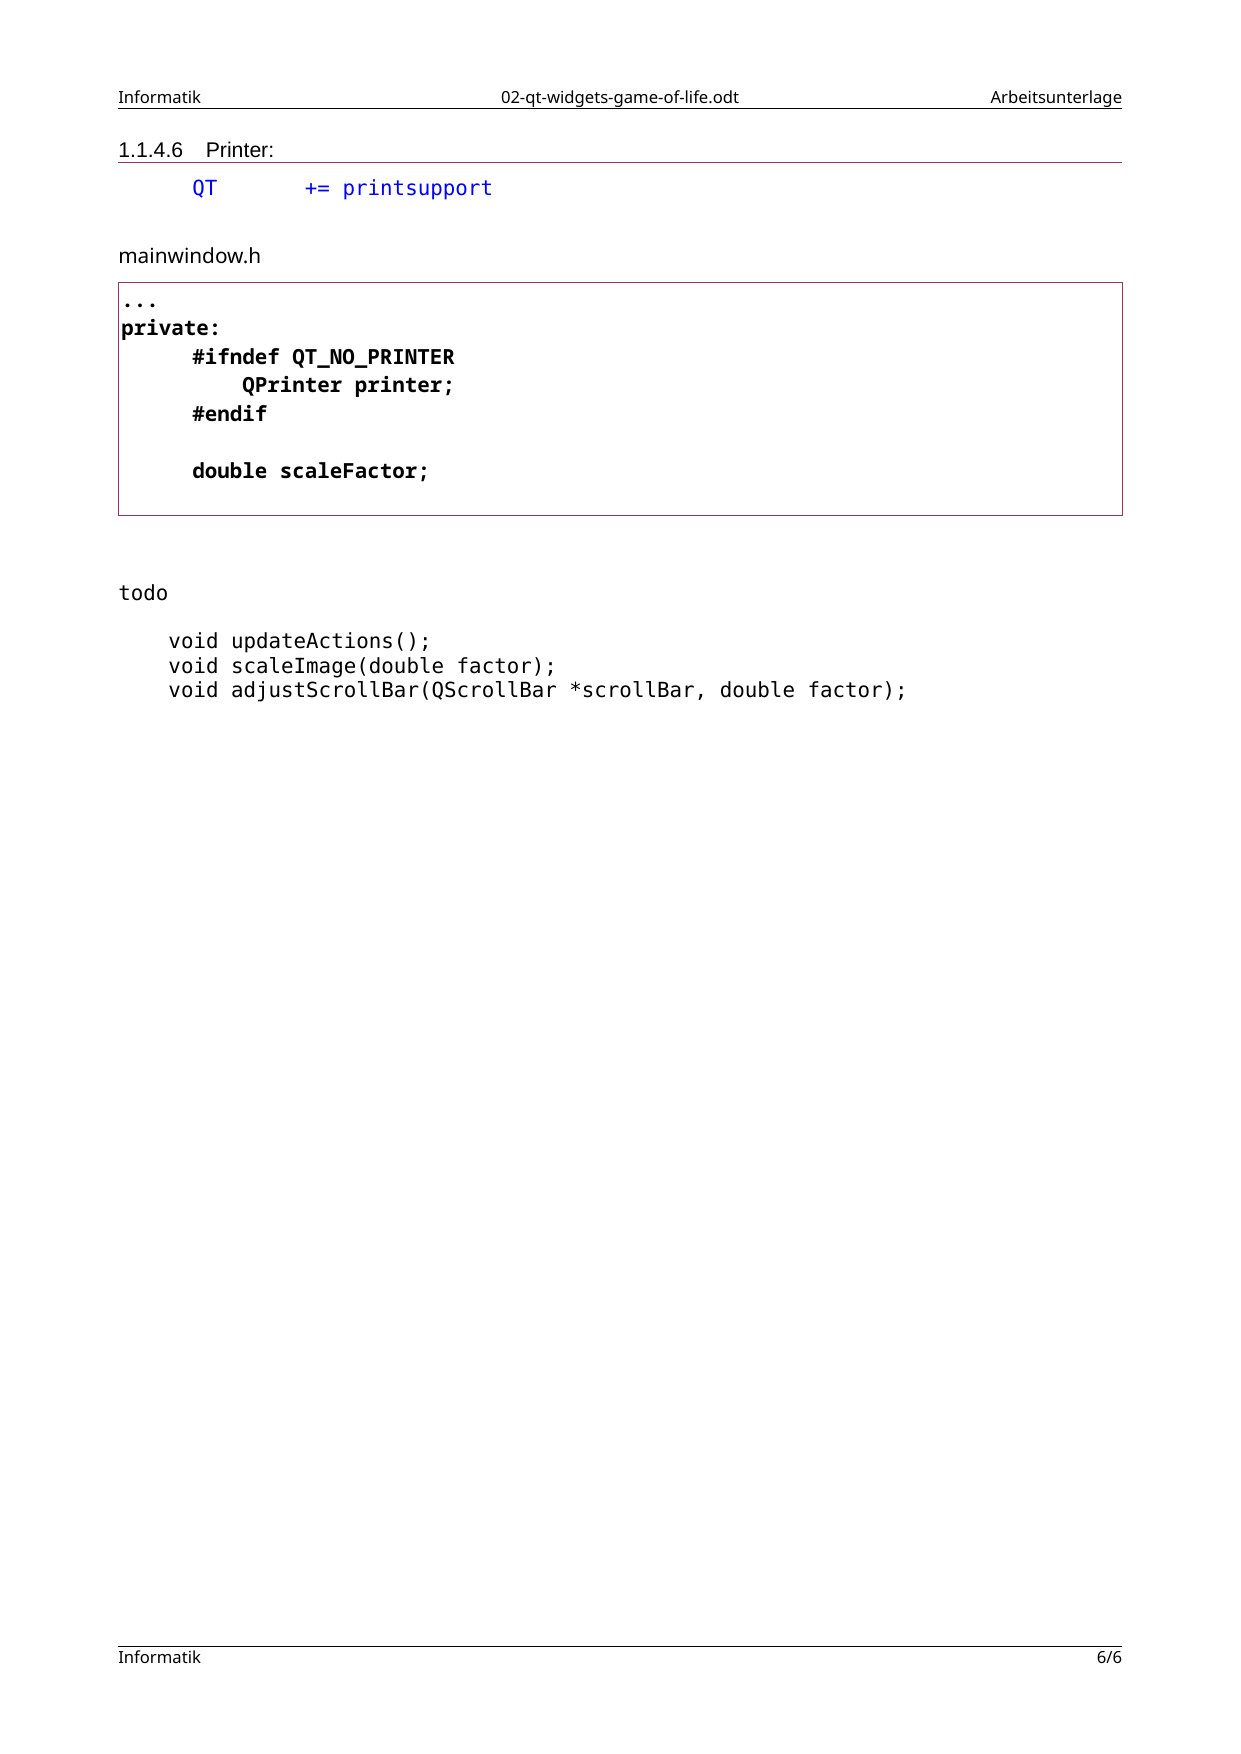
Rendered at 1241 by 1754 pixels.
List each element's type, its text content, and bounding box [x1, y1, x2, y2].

text void scaleImage(double factor); [118, 654, 1122, 678]
text todo [118, 581, 1122, 605]
text mainwindow.h [118, 241, 1122, 269]
text void updateActions(); [118, 629, 1122, 654]
text QT += printsupport [118, 176, 1122, 200]
text private: [119, 311, 1122, 339]
text #endif [119, 396, 1122, 424]
text QPrinter printer; [119, 367, 1122, 396]
subtitle Printer: [118, 138, 1122, 162]
text ... [119, 283, 1122, 311]
text void adjustScrollBar(QScrollBar *scrollBar, double factor); [118, 678, 1122, 702]
text double scaleFactor; [119, 453, 1122, 481]
text #ifndef QT_NO_PRINTER [119, 339, 1122, 367]
